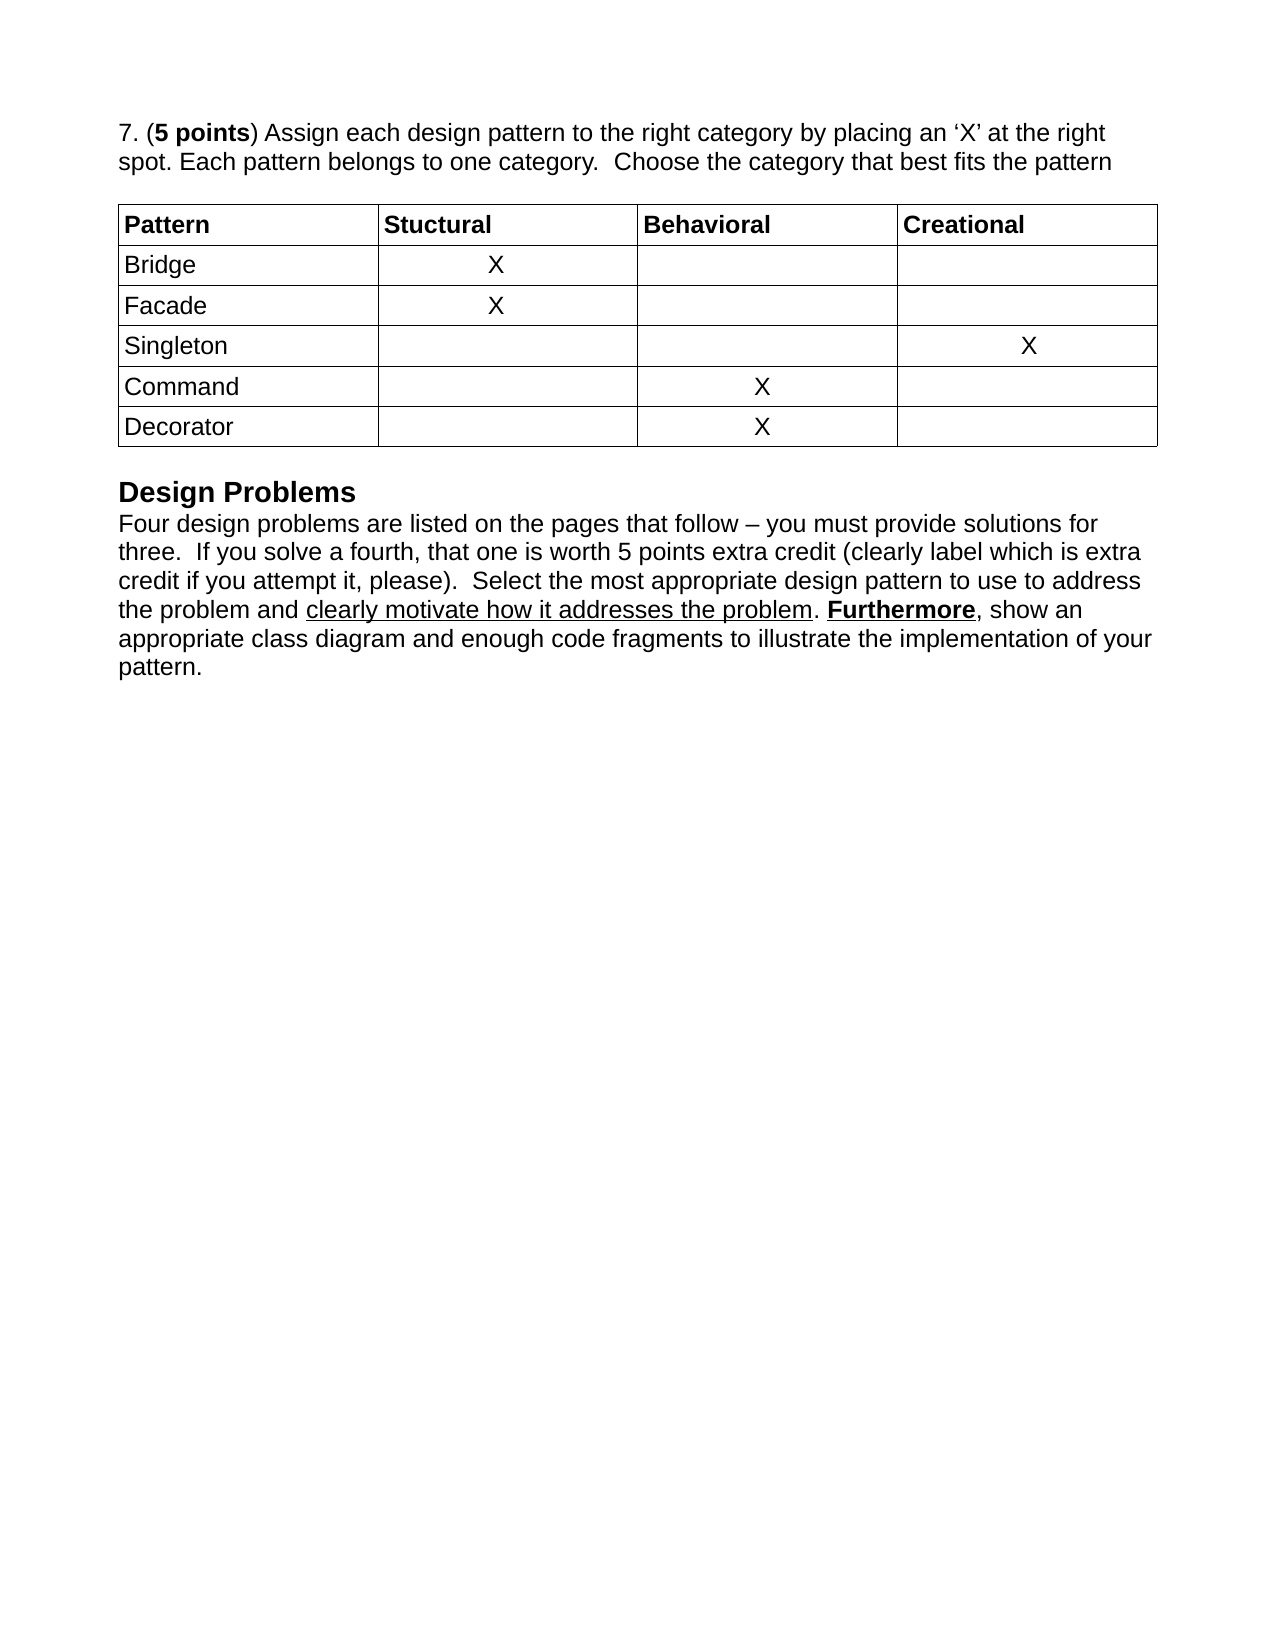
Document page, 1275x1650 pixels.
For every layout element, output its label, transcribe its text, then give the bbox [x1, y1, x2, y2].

table_header Creational [898, 205, 1157, 245]
table_cell [379, 326, 637, 366]
table_cell [898, 407, 1157, 446]
table_cell [898, 286, 1157, 325]
table_cell [379, 367, 637, 406]
table_cell [379, 407, 637, 446]
table_cell [638, 326, 897, 366]
table_cell X [379, 246, 637, 285]
table_cell X [898, 326, 1157, 366]
table_cell [638, 286, 897, 325]
table_cell [898, 246, 1157, 285]
text Four design problems are listed on the pages that follow – you must provide solutions for three. If you solve a fourth, that one is worth 5 points extra credit (clearly label which is extra credit if you attempt it, please). Select the most appropriate design pattern to use to address the problem and clearly motivate how it addresses the problem. Furthermore, show an appropriate class diagram and enough code fragments to illustrate the implementation of your pattern. [118, 509, 1157, 681]
table_header Pattern [119, 205, 378, 245]
table_header Behavioral [638, 205, 897, 245]
table_cell Command [119, 367, 378, 406]
text 7. (5 points) Assign each design pattern to the right category by placing an ‘X’ at the right spot. Each pattern belongs to one category. Choose the category that best fits the pattern [118, 118, 1157, 176]
table_cell Decorator [119, 407, 378, 446]
table_cell [638, 246, 897, 285]
table_header Stuctural [379, 205, 637, 245]
table_cell X [638, 367, 897, 406]
table_cell [898, 367, 1157, 406]
table_cell Facade [119, 286, 378, 325]
table_cell Bridge [119, 246, 378, 285]
table_cell Singleton [119, 326, 378, 366]
text Design Problems [118, 475, 1157, 509]
table_cell X [379, 286, 637, 325]
table_cell X [638, 407, 897, 446]
